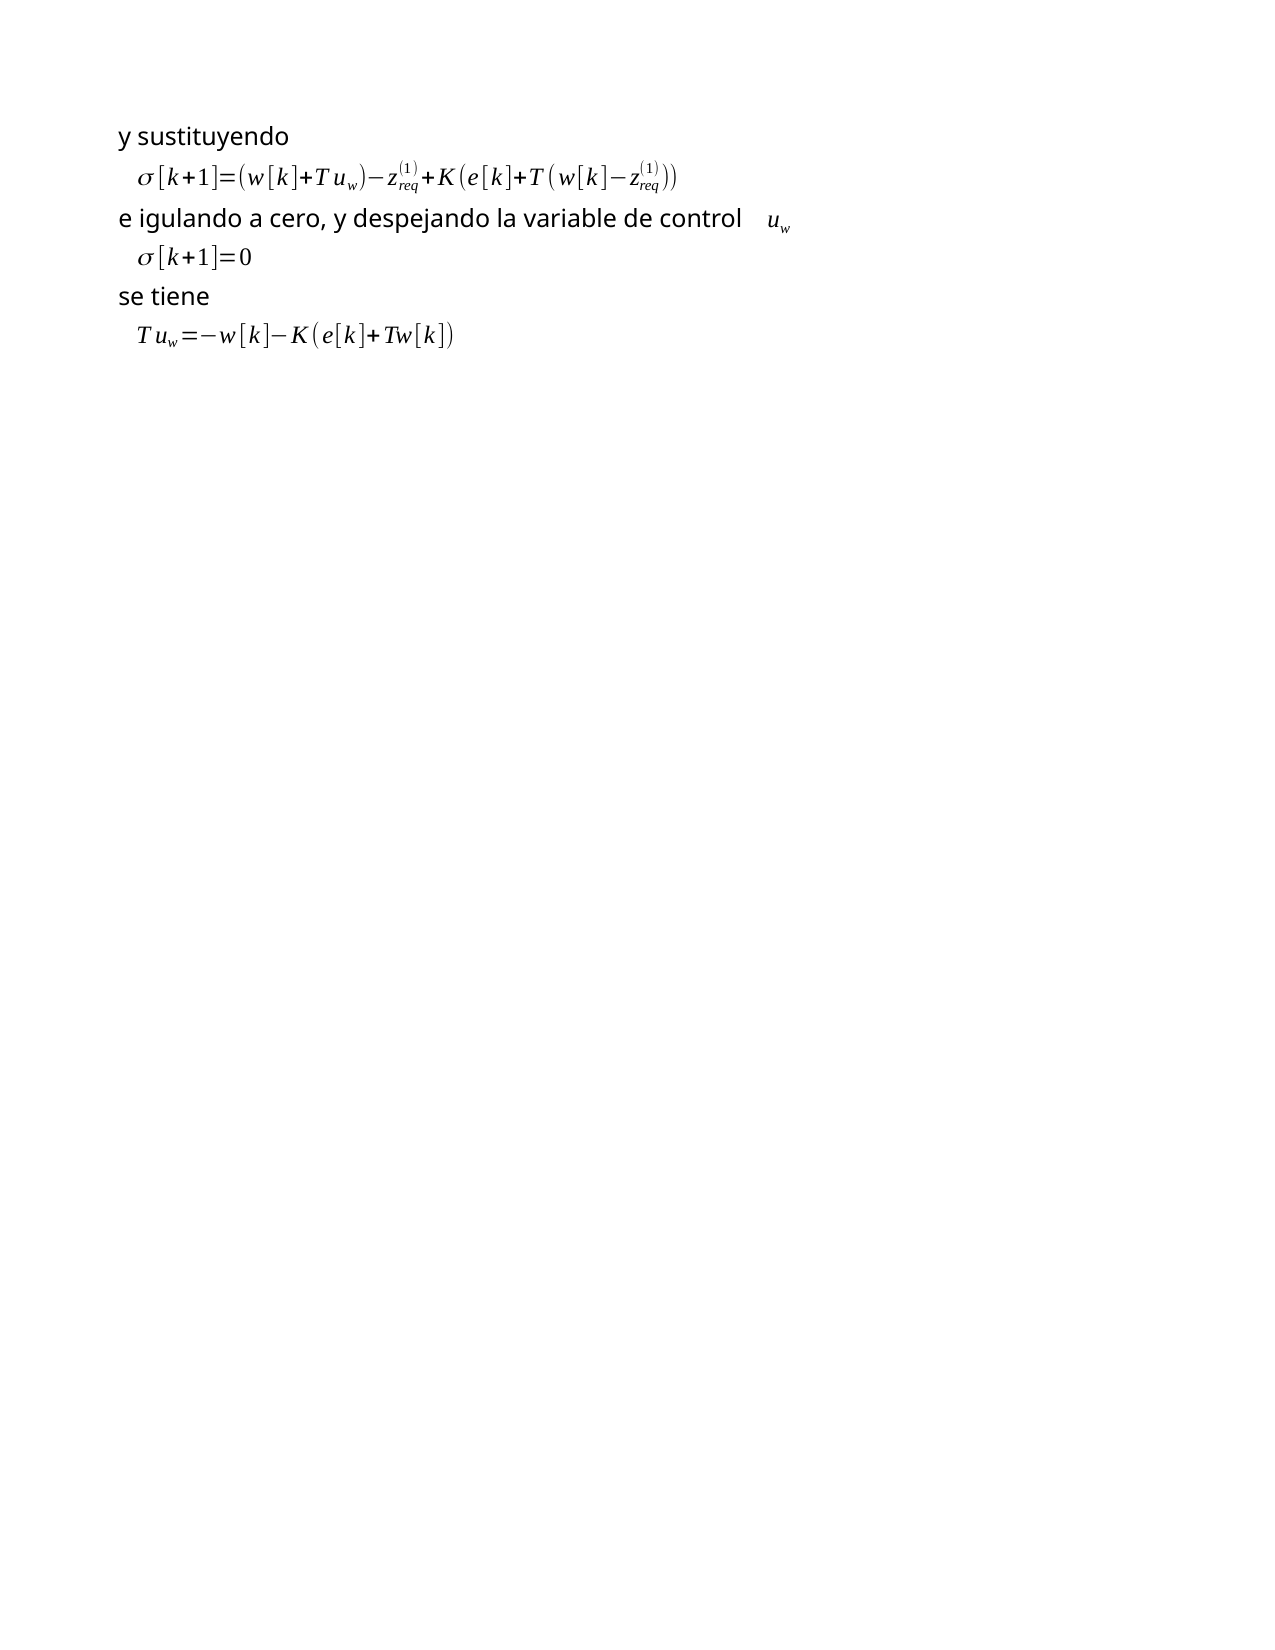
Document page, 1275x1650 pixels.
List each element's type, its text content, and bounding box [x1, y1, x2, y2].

text y sustituyendo [118, 118, 1157, 152]
text e igulando a cero, y despejando la variable de control [118, 201, 1157, 237]
text se tiene [118, 279, 1157, 313]
